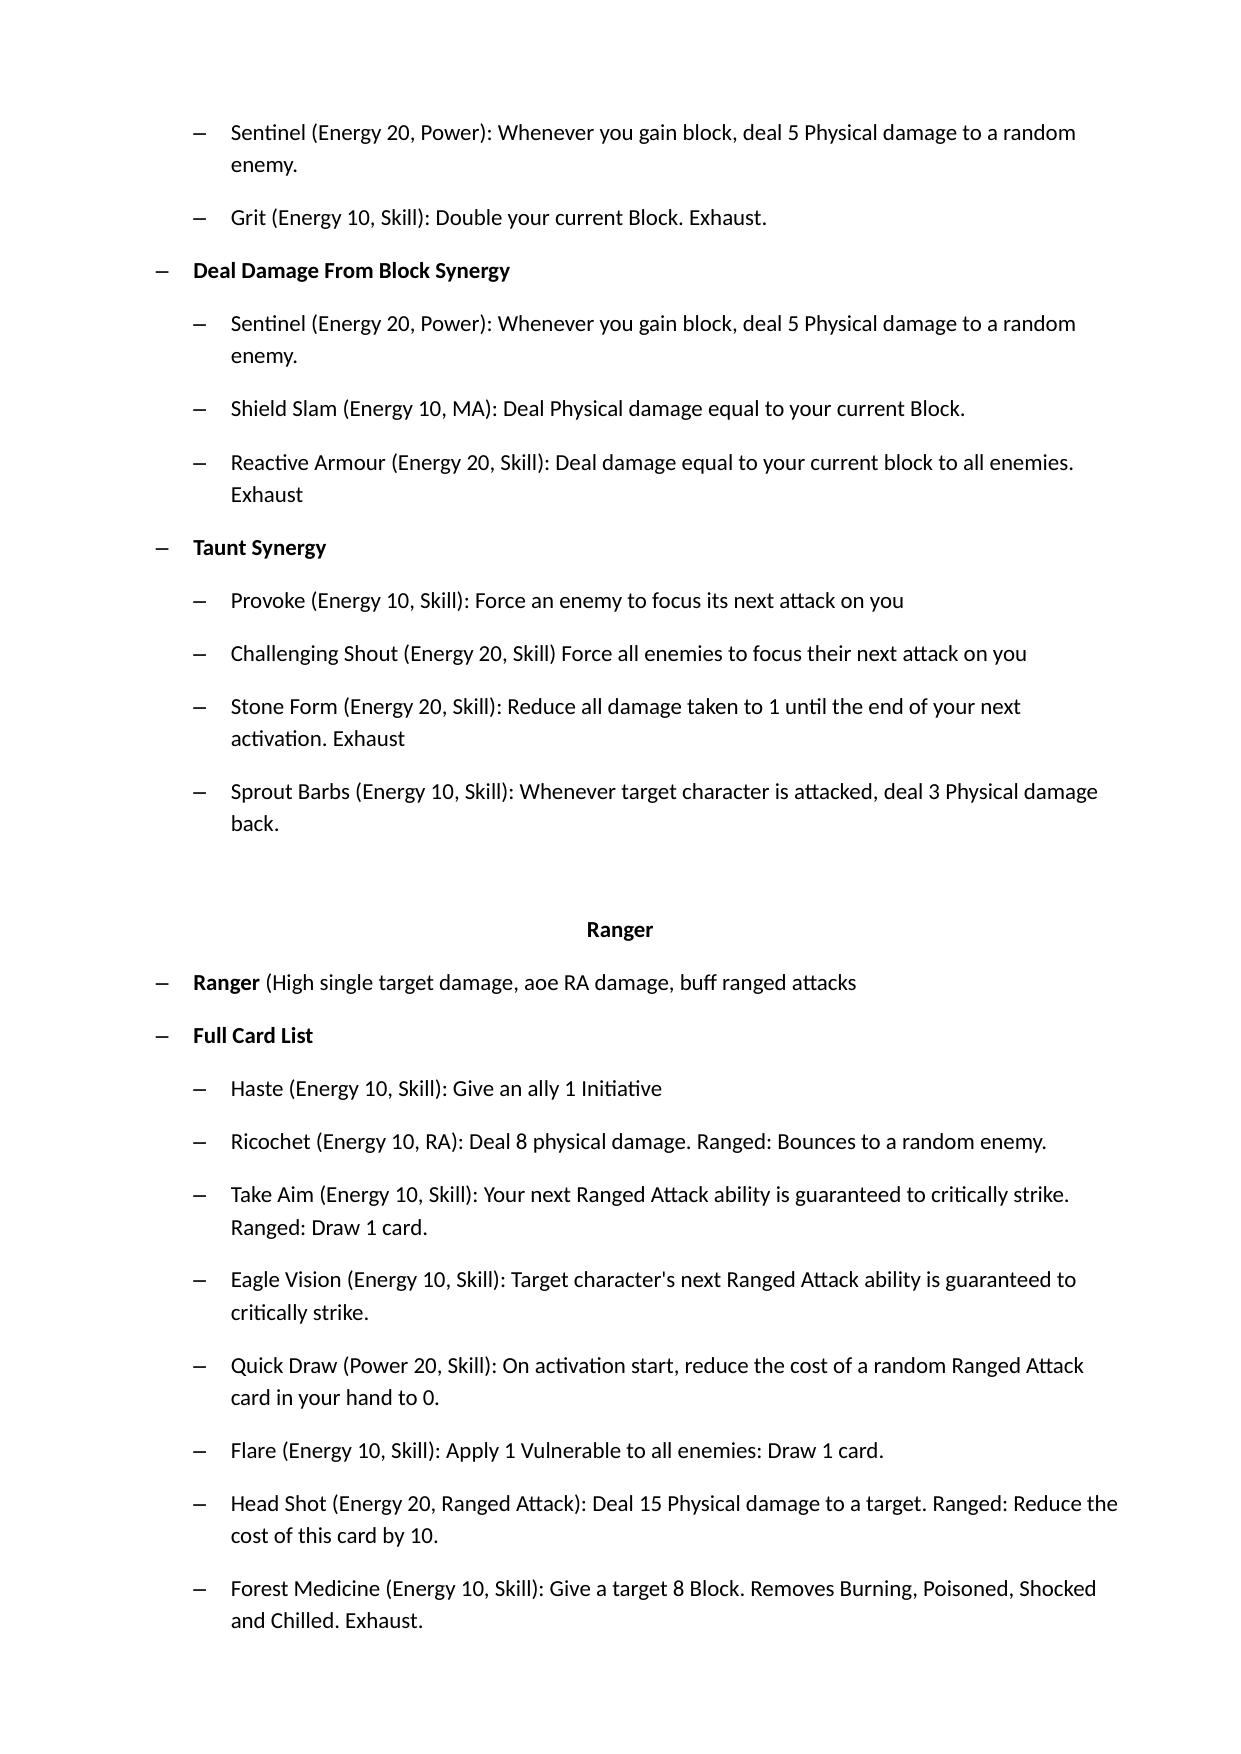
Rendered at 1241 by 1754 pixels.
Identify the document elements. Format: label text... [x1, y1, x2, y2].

list Grit (Energy 10, Skill): Double your current Block. Exhaust. [193, 203, 1122, 231]
list Take Aim (Energy 10, Skill): Your next Ranged Attack ability is guaranteed to critically strike. Ranged: Draw 1 card. [193, 1180, 1122, 1241]
list Ricochet (Energy 10, RA): Deal 8 physical damage. Ranged: Bounces to a random enemy. [193, 1127, 1122, 1155]
list Shield Slam (Energy 10, MA): Deal Physical damage equal to your current Block. [193, 394, 1122, 423]
list Sentinel (Energy 20, Power): Whenever you gain block, deal 5 Physical damage to a random enemy. [193, 118, 1122, 178]
list Ranger (High single target damage, aoe RA damage, buff ranged attacks [156, 968, 1122, 996]
list Challenging Shout (Energy 20, Skill) Force all enemies to focus their next attack on you [193, 639, 1122, 667]
text Ranger [118, 915, 1122, 943]
list Sentinel (Energy 20, Power): Whenever you gain block, deal 5 Physical damage to a random enemy. [193, 309, 1122, 369]
list Quick Draw (Power 20, Skill): On activation start, reduce the cost of a random Ranged Attack card in your hand to 0. [193, 1351, 1122, 1411]
list Eagle Vision (Energy 10, Skill): Target character's next Ranged Attack ability is guaranteed to critically strike. [193, 1266, 1122, 1326]
list Sprout Barbs (Energy 10, Skill): Whenever target character is attacked, deal 3 Physical damage back. [193, 777, 1122, 837]
list Deal Damage From Block Synergy [156, 256, 1122, 284]
list Taunt Synergy [156, 533, 1122, 561]
list Provoke (Energy 10, Skill): Force an enemy to focus its next attack on you [193, 586, 1122, 614]
list Flare (Energy 10, Skill): Apply 1 Vulnerable to all enemies: Draw 1 card. [193, 1436, 1122, 1464]
list Head Shot (Energy 20, Ranged Attack): Deal 15 Physical damage to a target. Ranged: Reduce the cost of this card by 10. [193, 1489, 1122, 1549]
list Haste (Energy 10, Skill): Give an ally 1 Initiative [193, 1074, 1122, 1102]
list Full Card List [156, 1021, 1122, 1049]
list Reactive Armour (Energy 20, Skill): Deal damage equal to your current block to all enemies. Exhaust [193, 448, 1122, 508]
list Stone Form (Energy 20, Skill): Reduce all damage taken to 1 until the end of your next activation. Exhaust [193, 692, 1122, 752]
list Forest Medicine (Energy 10, Skill): Give a target 8 Block. Removes Burning, Poisoned, Shocked and Chilled. Exhaust. [193, 1574, 1122, 1634]
